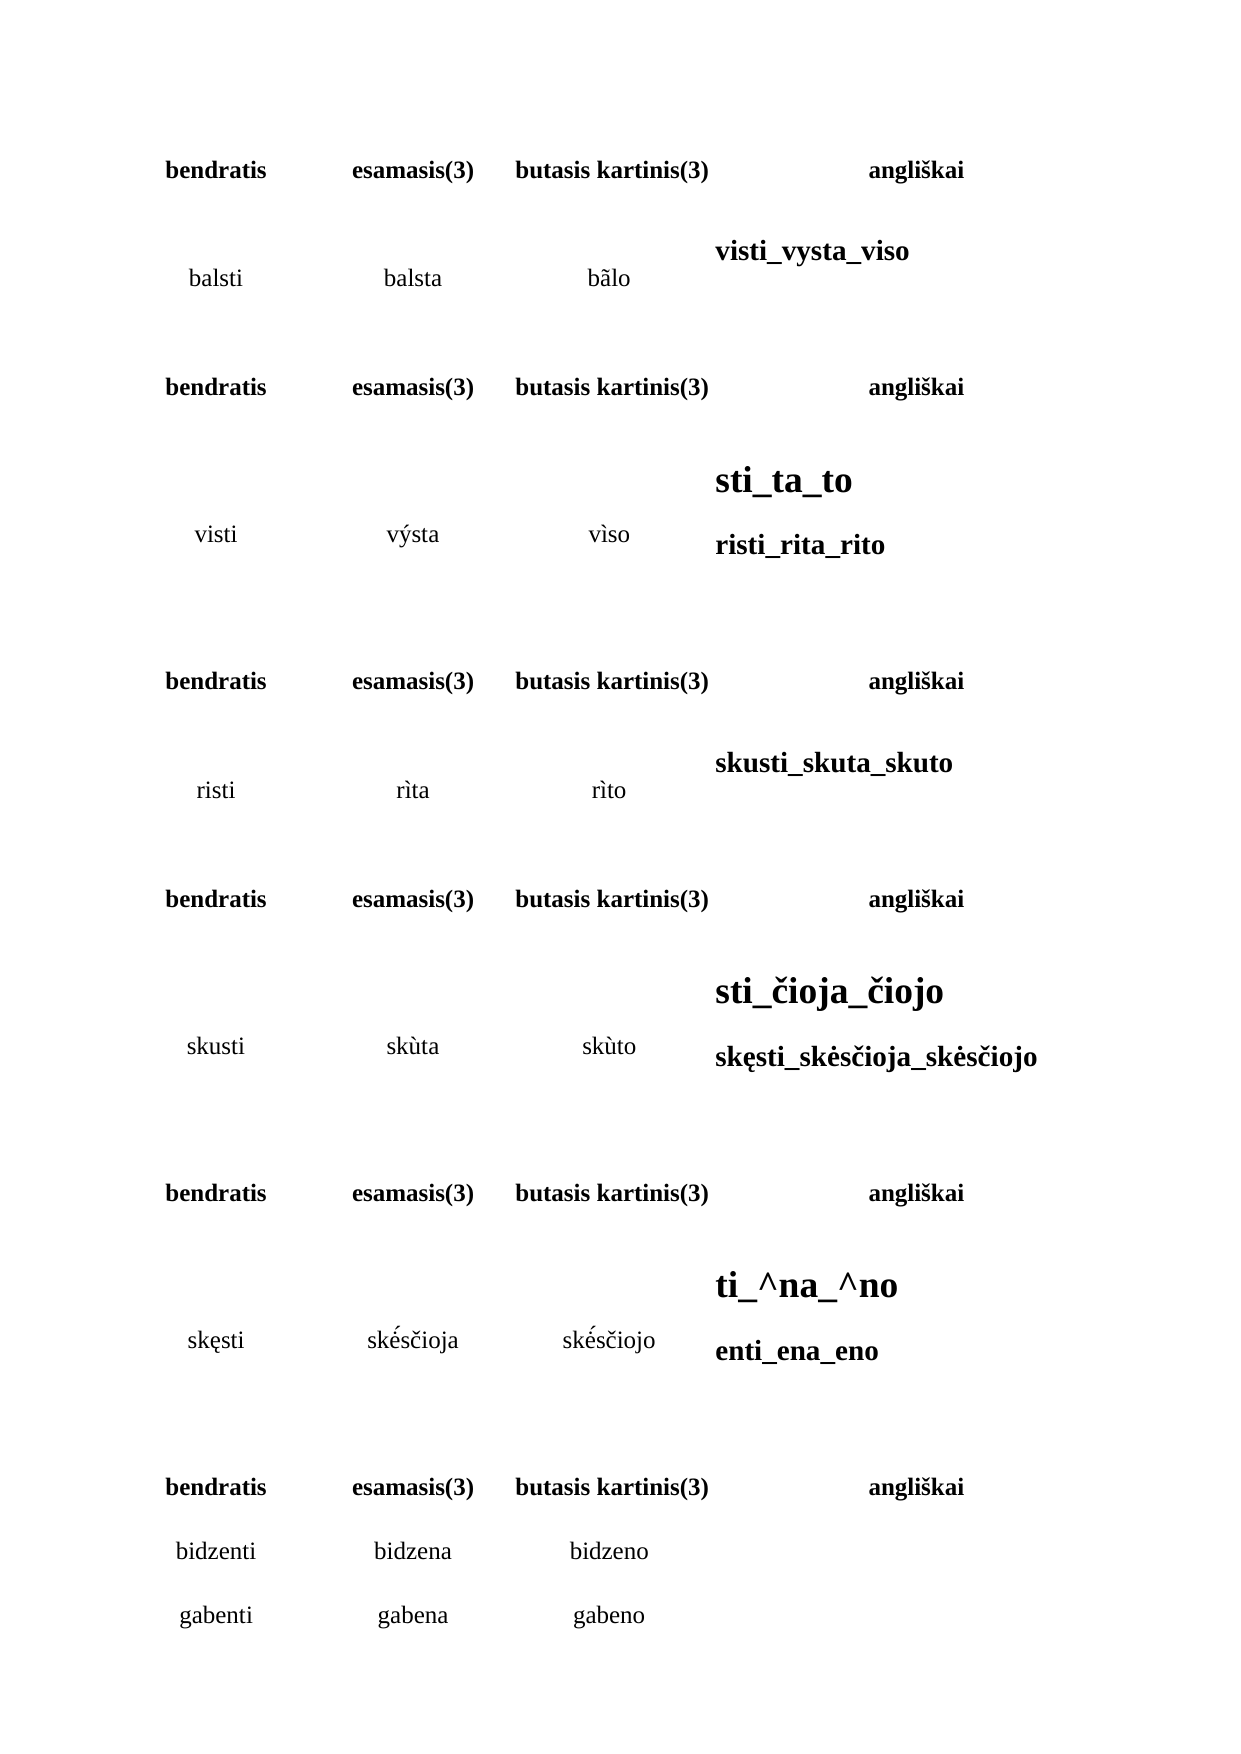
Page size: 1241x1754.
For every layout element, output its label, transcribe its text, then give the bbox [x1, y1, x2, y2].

table_cell skęsti [118, 1239, 313, 1469]
table_cell skusti_skuta_skuto [712, 728, 1120, 881]
table_cell esamasis(3) [314, 1469, 512, 1533]
table_cell bendratis [118, 369, 313, 433]
table_cell [512, 59, 712, 152]
table_cell butasis kartinis(3) [512, 369, 712, 433]
table_cell sti_ta_to risti_rita_rito [712, 434, 1120, 663]
table_cell skùto [512, 945, 712, 1175]
table_cell esamasis(3) [314, 1175, 512, 1239]
table_cell esamasis(3) [314, 369, 512, 433]
table_cell bendratis [118, 1469, 313, 1533]
table_cell angliškai [712, 1175, 1120, 1239]
table_cell balsti [118, 216, 313, 369]
table_cell risti [118, 728, 313, 881]
table_cell bidzeno [512, 1533, 712, 1597]
table_cell balsta [314, 216, 512, 369]
table_cell bãlo [512, 216, 712, 369]
table_cell výsta [314, 434, 512, 663]
table_cell bendratis [118, 881, 313, 945]
table_cell sti_čioja_čiojo skęsti_skėsčioja_skėsčiojo [712, 945, 1120, 1175]
table_cell ti_^na_^no enti_ena_eno [712, 1239, 1120, 1469]
table_cell butasis kartinis(3) [512, 1175, 712, 1239]
table_cell rìto [512, 728, 712, 881]
table_cell [118, 59, 313, 152]
table_cell esamasis(3) [314, 152, 512, 216]
table_cell gabena [314, 1597, 512, 1661]
table_cell angliškai [712, 663, 1120, 727]
table_cell skùta [314, 945, 512, 1175]
table_cell butasis kartinis(3) [512, 663, 712, 727]
table_cell rìta [314, 728, 512, 881]
table_cell skė́sčioja [314, 1239, 512, 1469]
table_cell esamasis(3) [314, 881, 512, 945]
table_cell angliškai [712, 881, 1120, 945]
table_cell [712, 1597, 1120, 1661]
table_cell vìso [512, 434, 712, 663]
table_cell skusti [118, 945, 313, 1175]
table_cell bidzenti [118, 1533, 313, 1597]
table_cell visti [118, 434, 313, 663]
table_cell angliškai [712, 369, 1120, 433]
table_cell angliškai [712, 1469, 1120, 1533]
table_cell bidzena [314, 1533, 512, 1597]
table_cell angliškai [712, 152, 1120, 216]
table_cell bendratis [118, 152, 313, 216]
table_cell esamasis(3) [314, 663, 512, 727]
table_cell gabeno [512, 1597, 712, 1661]
table_cell [712, 1533, 1120, 1597]
table_cell butasis kartinis(3) [512, 1469, 712, 1533]
table_cell gabenti [118, 1597, 313, 1661]
table_cell [314, 59, 512, 152]
table_cell butasis kartinis(3) [512, 152, 712, 216]
table_cell bendratis [118, 1175, 313, 1239]
table_cell visti_vysta_viso [712, 216, 1120, 369]
table_cell butasis kartinis(3) [512, 881, 712, 945]
table_cell skė́sčiojo [512, 1239, 712, 1469]
table_cell [712, 59, 1120, 152]
table_cell bendratis [118, 663, 313, 727]
